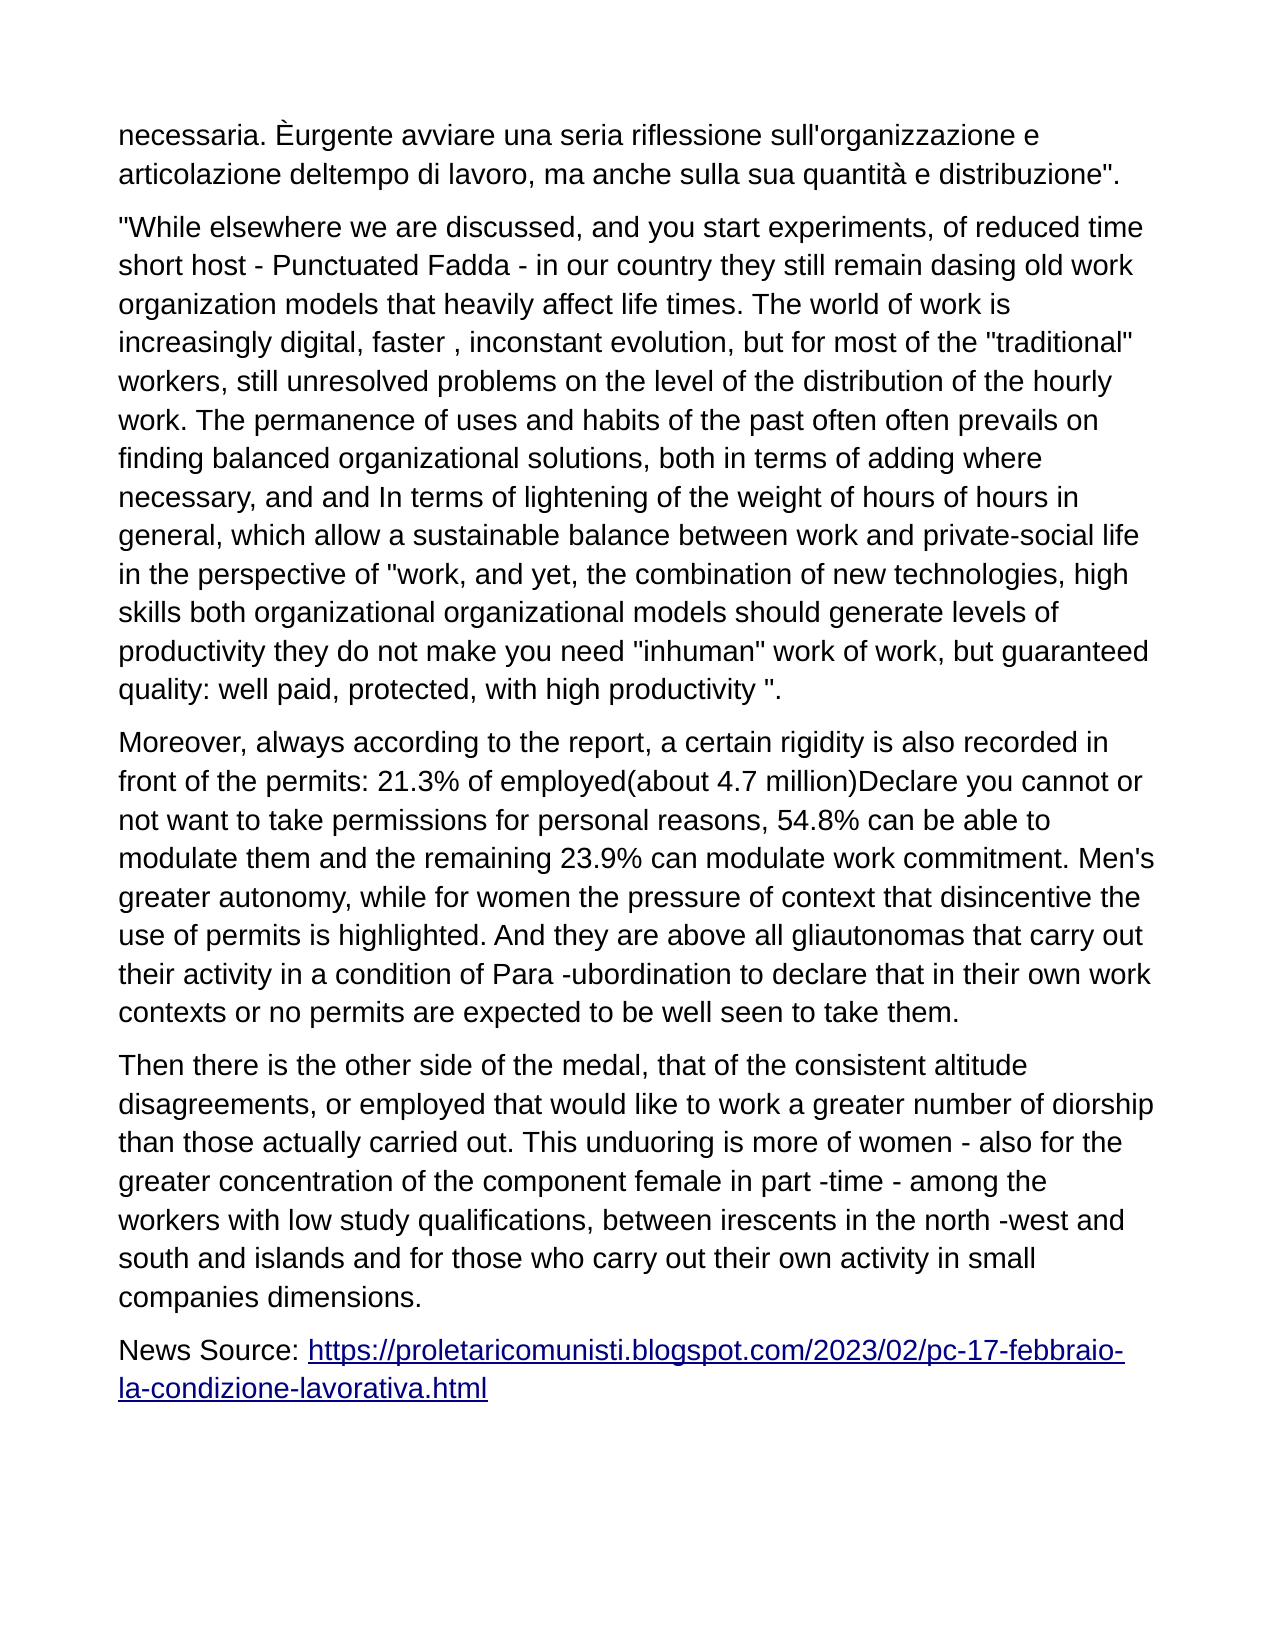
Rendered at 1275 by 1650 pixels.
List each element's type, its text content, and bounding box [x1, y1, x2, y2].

text News Source: https://proletaricomunisti.blogspot.com/2023/02/pc-17-febbraio-la-condizione-lavorativa.html [118, 1333, 1157, 1405]
text necessaria. Èurgente avviare una seria riflessione sull'organizzazione e articolazione deltempo di lavoro, ma anche sulla sua quantità e distribuzione". [118, 118, 1157, 190]
text Moreover, always according to the report, a certain rigidity is also recorded in front of the permits: 21.3% of employed(about 4.7 million)Declare you cannot or not want to take permissions for personal reasons, 54.8% can be able to modulate them and the remaining 23.9% can modulate work commitment. Men's greater autonomy, while for women the pressure of context that disincentive the use of permits is highlighted. And they are above all gliautonomas that carry out their activity in a condition of Para -ubordination to declare that in their own work contexts or no permits are expected to be well seen to take them. [118, 725, 1157, 1029]
text "While elsewhere we are discussed, and you start experiments, of reduced time short host - Punctuated Fadda - in our country they still remain dasing old work organization models that heavily affect life times. The world of work is increasingly digital, faster , inconstant evolution, but for most of the "traditional" workers, still unresolved problems on the level of the distribution of the hourly work. The permanence of uses and habits of the past often often prevails on finding balanced organizational solutions, both in terms of adding where necessary, and and In terms of lightening of the weight of hours of hours in general, which allow a sustainable balance between work and private-social life in the perspective of "work, and yet, the combination of new technologies, high skills both organizational organizational models should generate levels of productivity they do not make you need "inhuman" work of work, but guaranteed quality: well paid, protected, with high productivity ". [118, 210, 1157, 706]
text Then there is the other side of the medal, that of the consistent altitude disagreements, or employed that would like to work a greater number of diorship than those actually carried out. This unduoring is more of women - also for the greater concentration of the component female in part -time - among the workers with low study qualifications, between irescents in the north -west and south and islands and for those who carry out their own activity in small companies dimensions. [118, 1048, 1157, 1313]
